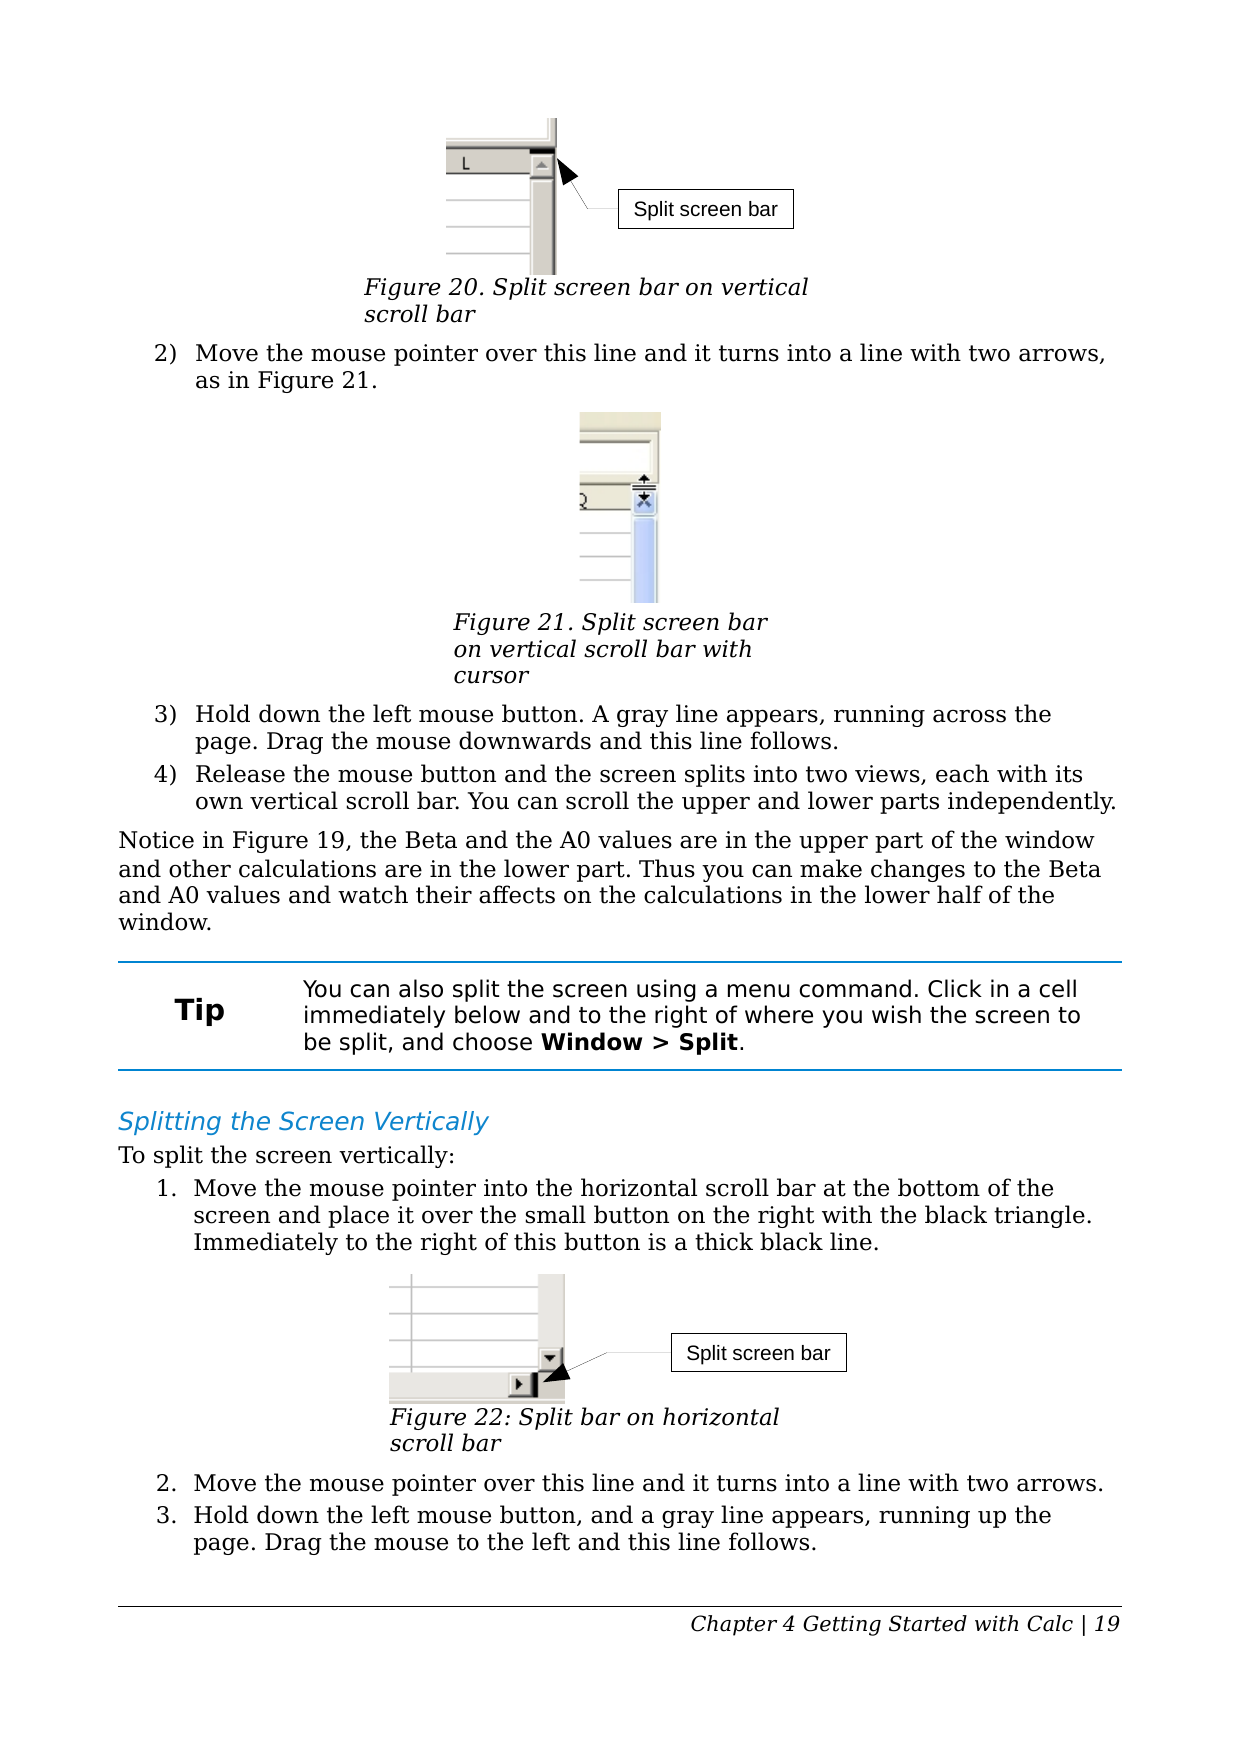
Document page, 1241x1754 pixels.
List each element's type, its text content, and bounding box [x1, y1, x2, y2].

text Figure 20. Split screen bar on vertical scroll bar [364, 274, 876, 328]
list Move the mouse pointer over this line and it turns into a line with two arrows, as in Figure 21. [177, 340, 1122, 393]
list Hold down the left mouse button. A gray line appears, running across the page. Drag the mouse downwards and this line follows. [177, 702, 1122, 755]
list Hold down the left mouse button, and a gray line appears, running up the page. Drag the mouse to the left and this line follows. [156, 1503, 1122, 1556]
picture [579, 412, 661, 603]
subtitle Splitting the Screen Vertically [118, 1107, 1122, 1136]
picture [389, 1274, 565, 1404]
table_header You can also split the screen using a menu command. Click in a cell immediately below and to the right of where you wish the screen to be split, and choose Window > Split. [281, 963, 1122, 1069]
text Figure 22: Split bar on horizontal scroll bar [390, 1404, 850, 1457]
text Figure 21. Split screen bar on vertical scroll bar with cursor [453, 609, 787, 689]
text Notice in Figure 19, the Beta and the A0 values are in the upper part of the window and other calculations are in the lower part. Thus you can make changes to the Beta and A0 values and watch their affects on the calculations in the lower half of the window. [118, 827, 1122, 936]
list Move the mouse pointer into the horizontal scroll bar at the bottom of the screen and place it over the small button on the right with the black triangle. Immediately to the right of this button is a thick black line. [156, 1176, 1122, 1256]
list To split the screen vertically: [118, 1142, 1122, 1169]
table_header Tip [118, 963, 281, 1069]
list Move the mouse pointer over this line and it turns into a line with two arrows. [156, 1470, 1122, 1496]
picture [446, 118, 557, 275]
list Release the mouse button and the screen splits into two views, each with its own vertical scroll bar. You can scroll the upper and lower parts independently. [177, 761, 1122, 814]
